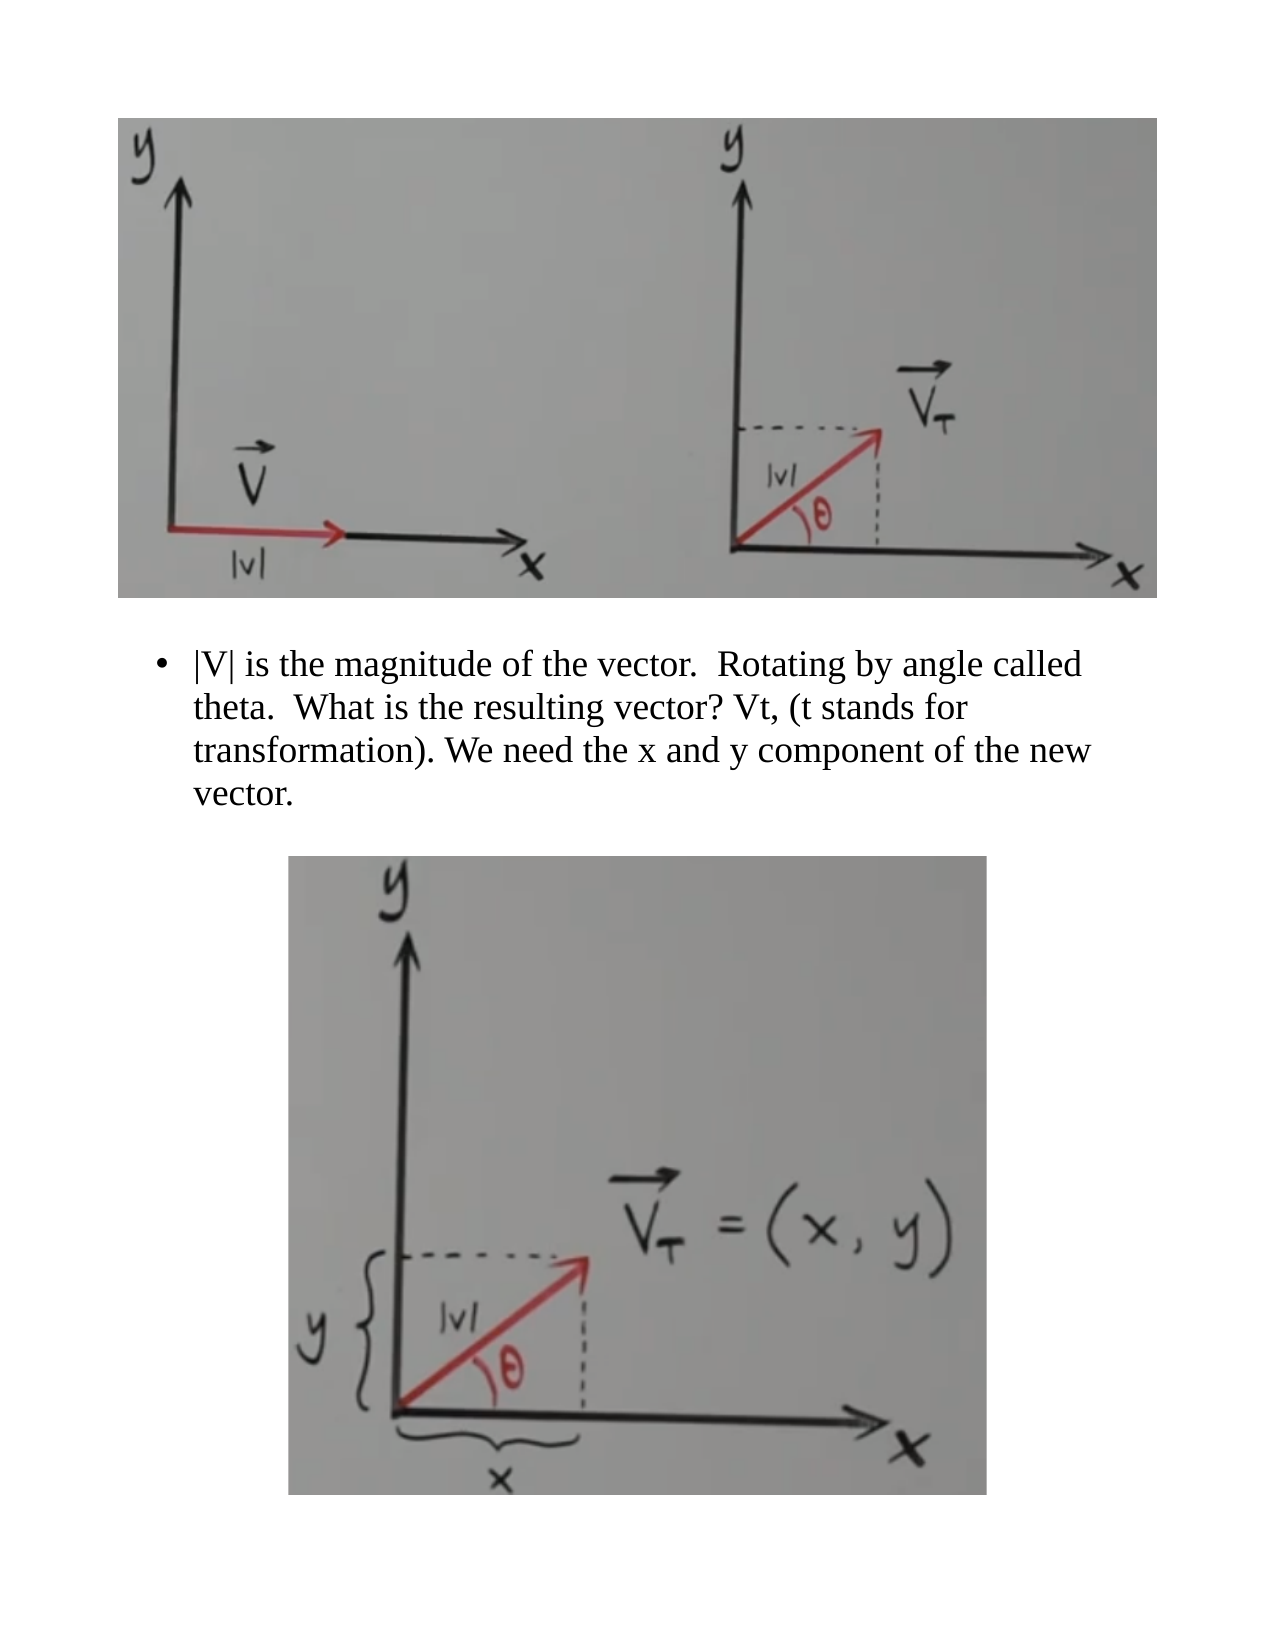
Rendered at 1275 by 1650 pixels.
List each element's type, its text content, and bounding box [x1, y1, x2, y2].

list |V| is the magnitude of the vector. Rotating by angle called theta. What is the resulting vector? Vt, (t stands for transformation). We need the x and y component of the new vector. [156, 641, 1157, 813]
picture [118, 118, 1157, 598]
picture [288, 856, 987, 1495]
